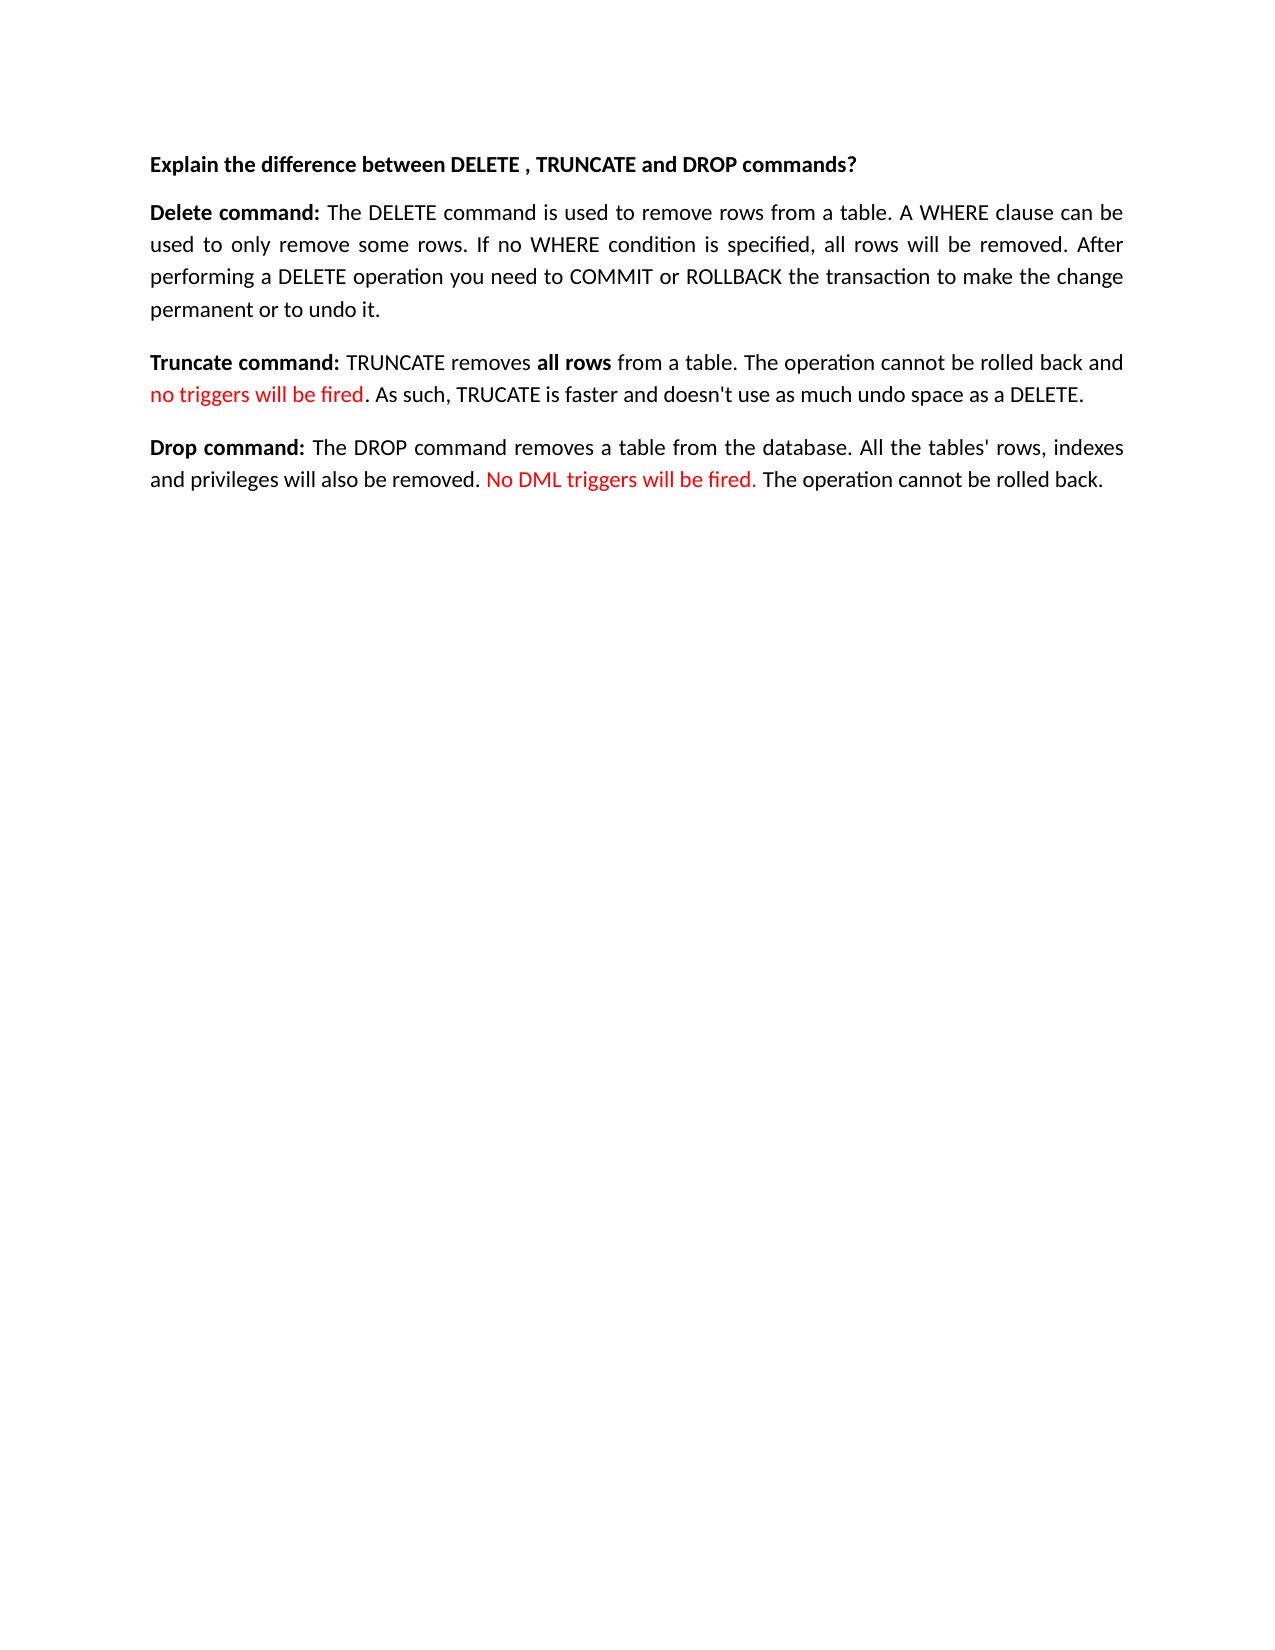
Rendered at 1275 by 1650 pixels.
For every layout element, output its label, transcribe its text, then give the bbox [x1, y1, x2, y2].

text Drop command: The DROP command removes a table from the database. All the tables' rows, indexes and privileges will also be removed. No DML triggers will be fired. The operation cannot be rolled back. [150, 433, 1125, 493]
text Delete command: The DELETE command is used to remove rows from a table. A WHERE clause can be used to only remove some rows. If no WHERE condition is specified, all rows will be removed. After performing a DELETE operation you need to COMMIT or ROLLBACK the transaction to make the change permanent or to undo it. [150, 198, 1125, 323]
text Explain the difference between DELETE , TRUNCATE and DROP commands? [150, 150, 1125, 178]
text Truncate command: TRUNCATE removes all rows from a table. The operation cannot be rolled back and no triggers will be fired. As such, TRUCATE is faster and doesn't use as much undo space as a DELETE. [150, 348, 1125, 408]
